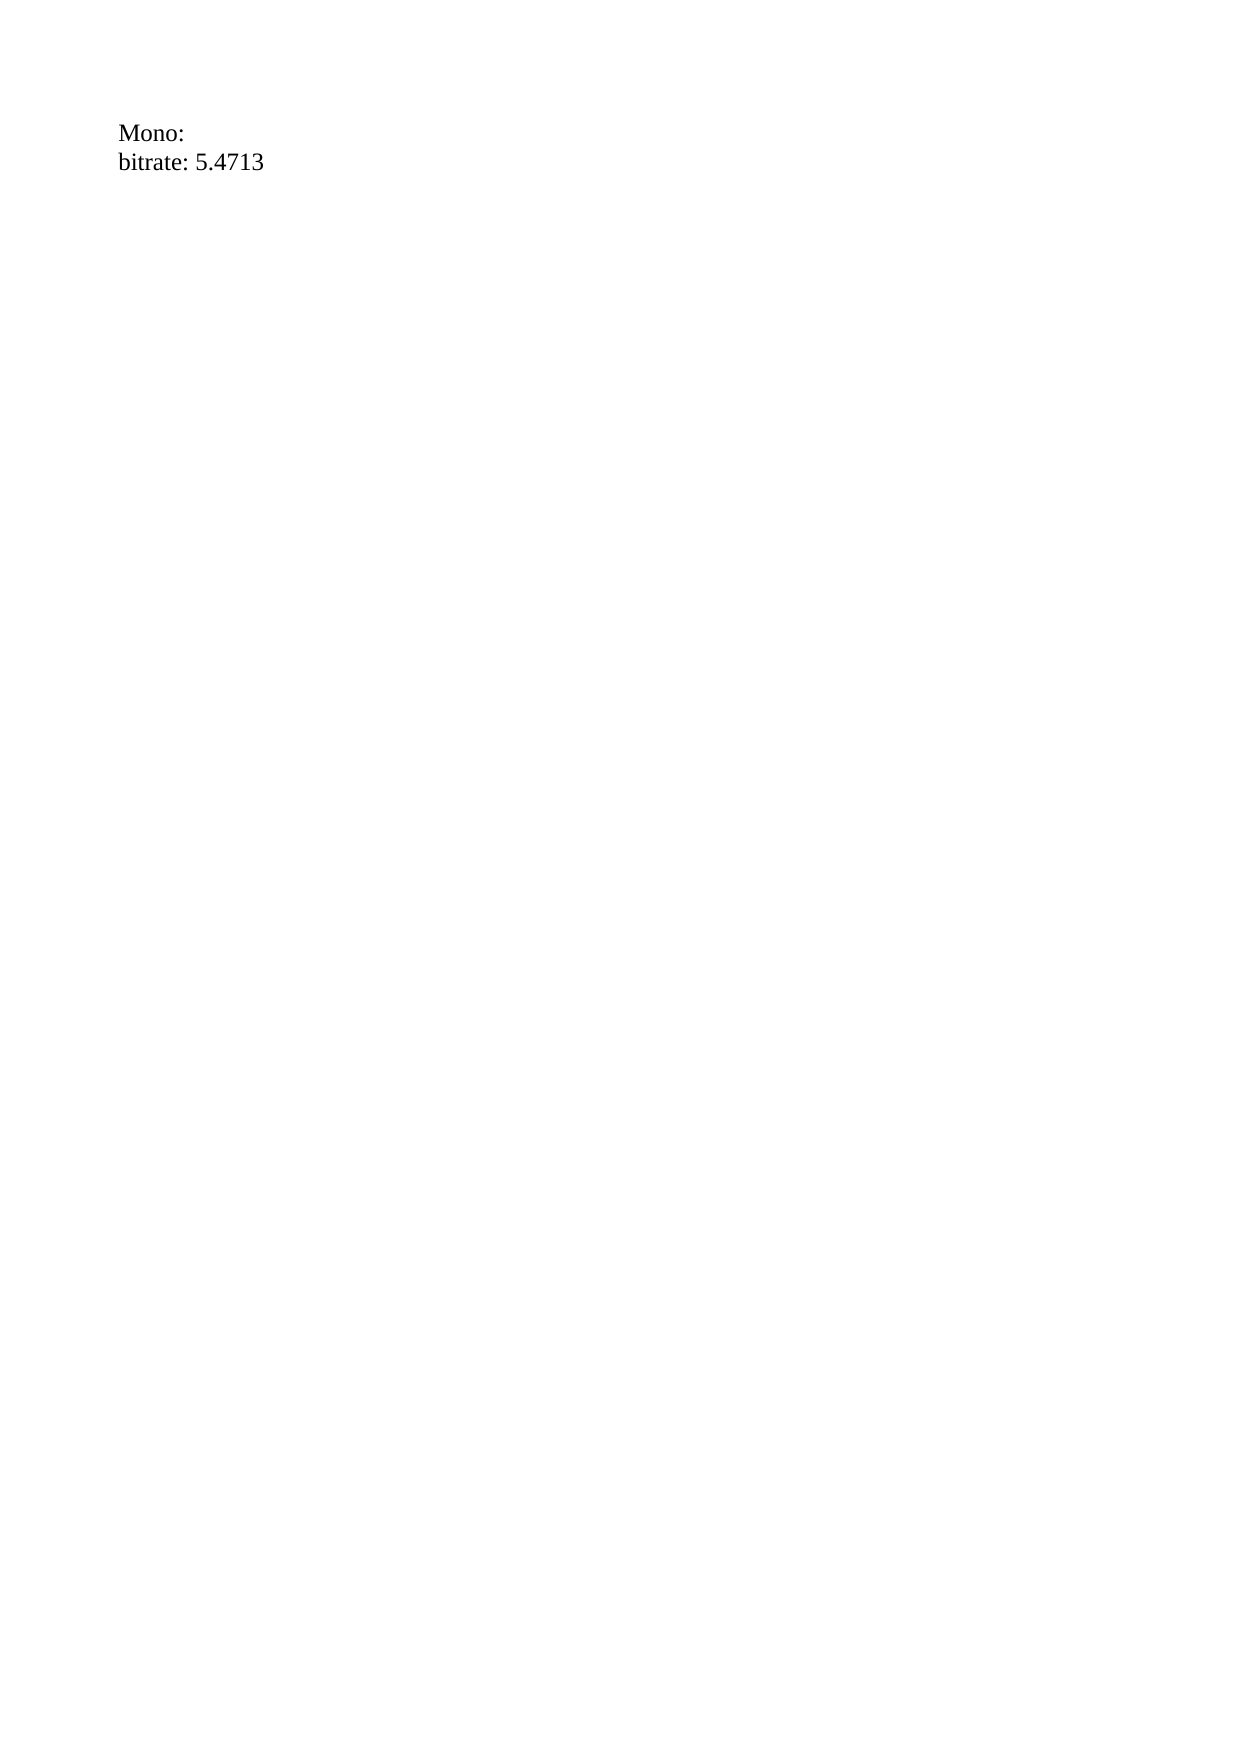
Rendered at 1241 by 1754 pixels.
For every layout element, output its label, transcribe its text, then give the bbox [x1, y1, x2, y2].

text Mono: [118, 118, 1122, 147]
text bitrate: 5.4713 [118, 147, 1122, 176]
